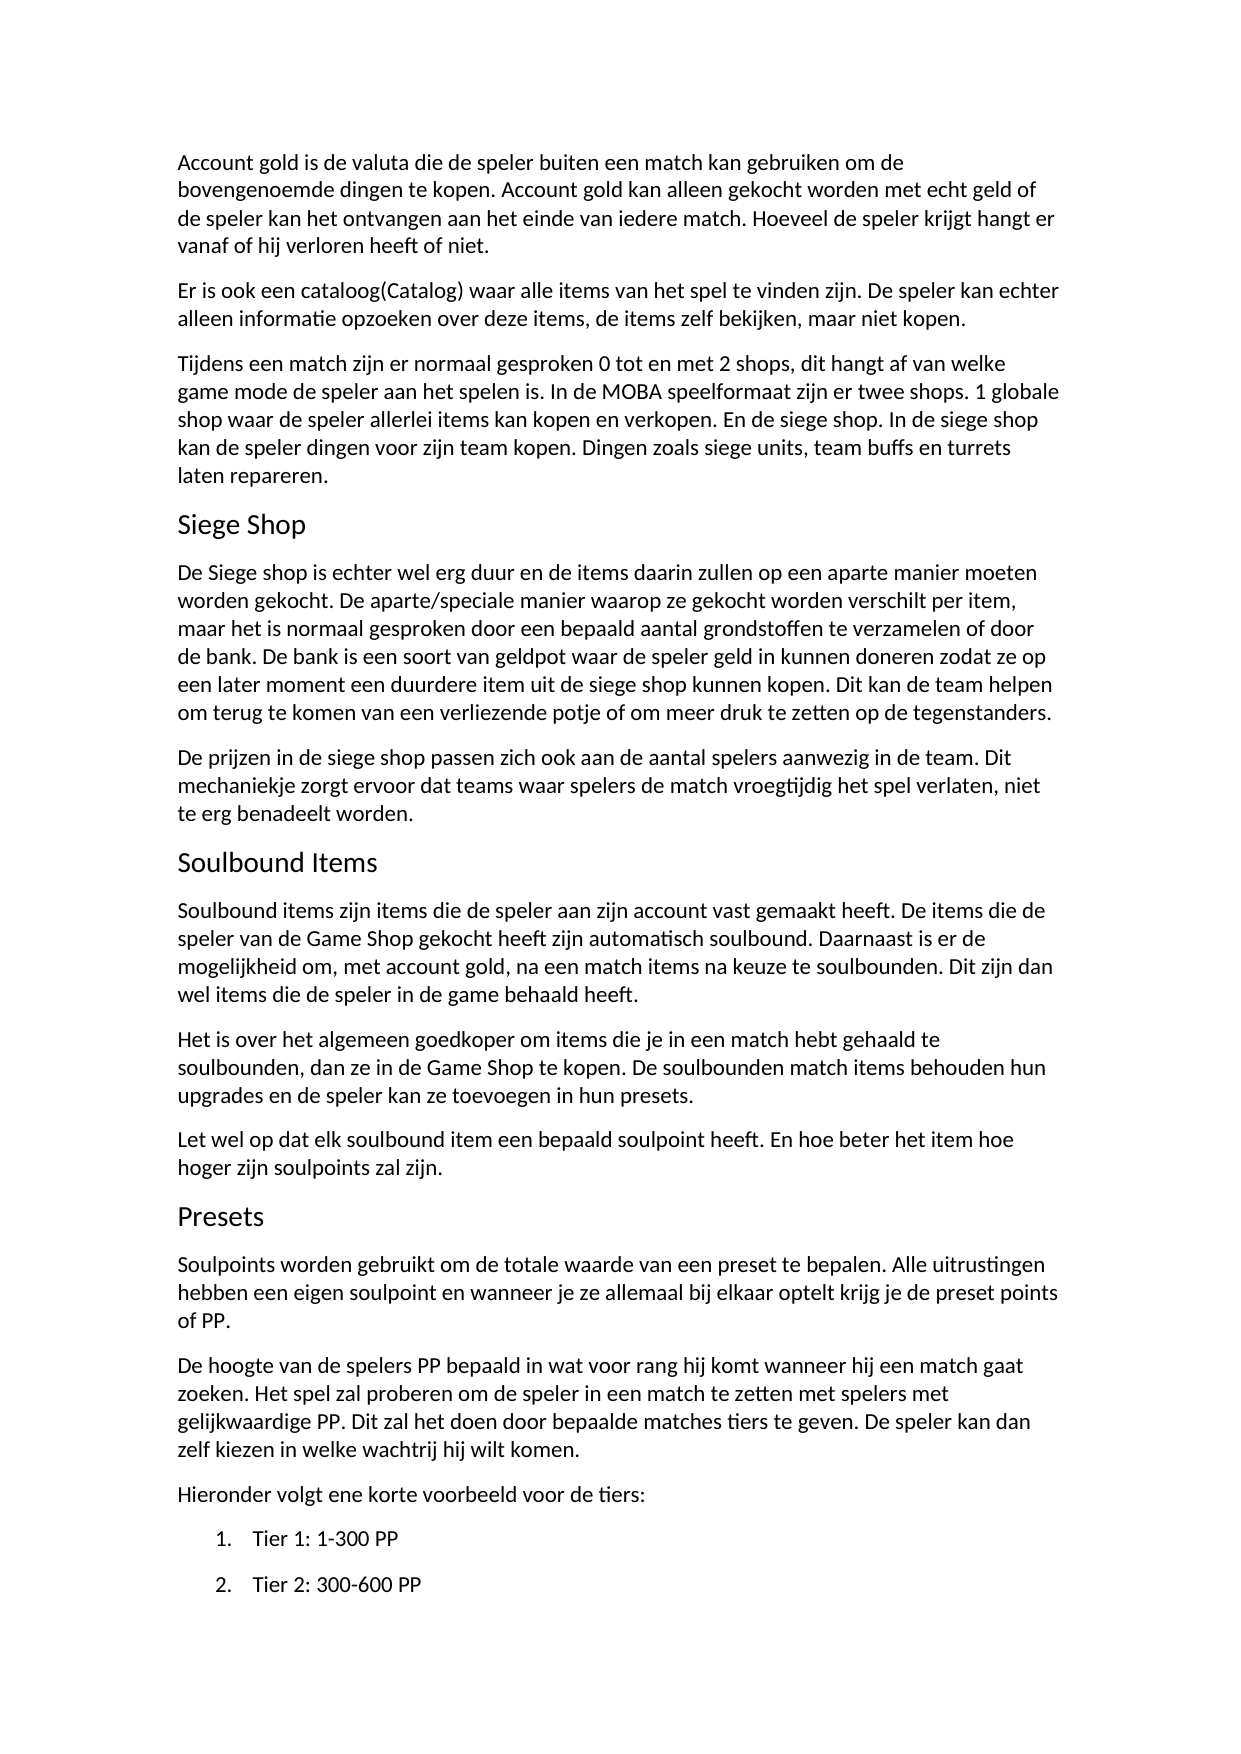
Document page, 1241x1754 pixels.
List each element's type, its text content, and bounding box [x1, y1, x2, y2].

list Tier 2: 300-600 PP [215, 1570, 1063, 1598]
text Siege Shop [177, 506, 1063, 541]
text Soulpoints worden gebruikt om de totale waarde van een preset te bepalen. Alle uitrustingen hebben een eigen soulpoint en wanneer je ze allemaal bij elkaar optelt krijg je de preset points of PP. [177, 1250, 1063, 1334]
text De Siege shop is echter wel erg duur en de items daarin zullen op een aparte manier moeten worden gekocht. De aparte/speciale manier waarop ze gekocht worden verschilt per item, maar het is normaal gesproken door een bepaald aantal grondstoffen te verzamelen of door de bank. De bank is een soort van geldpot waar de speler geld in kunnen doneren zodat ze op een later moment een duurdere item uit de siege shop kunnen kopen. Dit kan de team helpen om terug te komen van een verliezende potje of om meer druk te zetten op de tegenstanders. [177, 558, 1063, 726]
list Tier 1: 1-300 PP [215, 1524, 1063, 1553]
text De hoogte van de spelers PP bepaald in wat voor rang hij komt wanneer hij een match gaat zoeken. Het spel zal proberen om de speler in een match te zetten met spelers met gelijkwaardige PP. Dit zal het doen door bepaalde matches tiers te geven. De speler kan dan zelf kiezen in welke wachtrij hij wilt komen. [177, 1351, 1063, 1463]
text Soulbound items zijn items die de speler aan zijn account vast gemaakt heeft. De items die de speler van de Game Shop gekocht heeft zijn automatisch soulbound. Daarnaast is er de mogelijkheid om, met account gold, na een match items na keuze te soulbounden. Dit zijn dan wel items die de speler in de game behaald heeft. [177, 896, 1063, 1008]
text Hieronder volgt ene korte voorbeeld voor de tiers: [177, 1480, 1063, 1508]
text De prijzen in de siege shop passen zich ook aan de aantal spelers aanwezig in de team. Dit mechaniekje zorgt ervoor dat teams waar spelers de match vroegtijdig het spel verlaten, niet te erg benadeelt worden. [177, 743, 1063, 827]
text Er is ook een cataloog(Catalog) waar alle items van het spel te vinden zijn. De speler kan echter alleen informatie opzoeken over deze items, de items zelf bekijken, maar niet kopen. [177, 276, 1063, 332]
text Soulbound Items [177, 844, 1063, 879]
text Het is over het algemeen goedkoper om items die je in een match hebt gehaald te soulbounden, dan ze in de Game Shop te kopen. De soulbounden match items behouden hun upgrades en de speler kan ze toevoegen in hun presets. [177, 1025, 1063, 1109]
text Let wel op dat elk soulbound item een bepaald soulpoint heeft. En hoe beter het item hoe hoger zijn soulpoints zal zijn. [177, 1125, 1063, 1181]
text Presets [177, 1198, 1063, 1234]
text Tijdens een match zijn er normaal gesproken 0 tot en met 2 shops, dit hangt af van welke game mode de speler aan het spelen is. In de MOBA speelformaat zijn er twee shops. 1 globale shop waar de speler allerlei items kan kopen en verkopen. En de siege shop. In de siege shop kan de speler dingen voor zijn team kopen. Dingen zoals siege units, team buffs en turrets laten repareren. [177, 349, 1063, 489]
text Account gold is de valuta die de speler buiten een match kan gebruiken om de bovengenoemde dingen te kopen. Account gold kan alleen gekocht worden met echt geld of de speler kan het ontvangen aan het einde van iedere match. Hoeveel de speler krijgt hangt er vanaf of hij verloren heeft of niet. [177, 148, 1063, 260]
